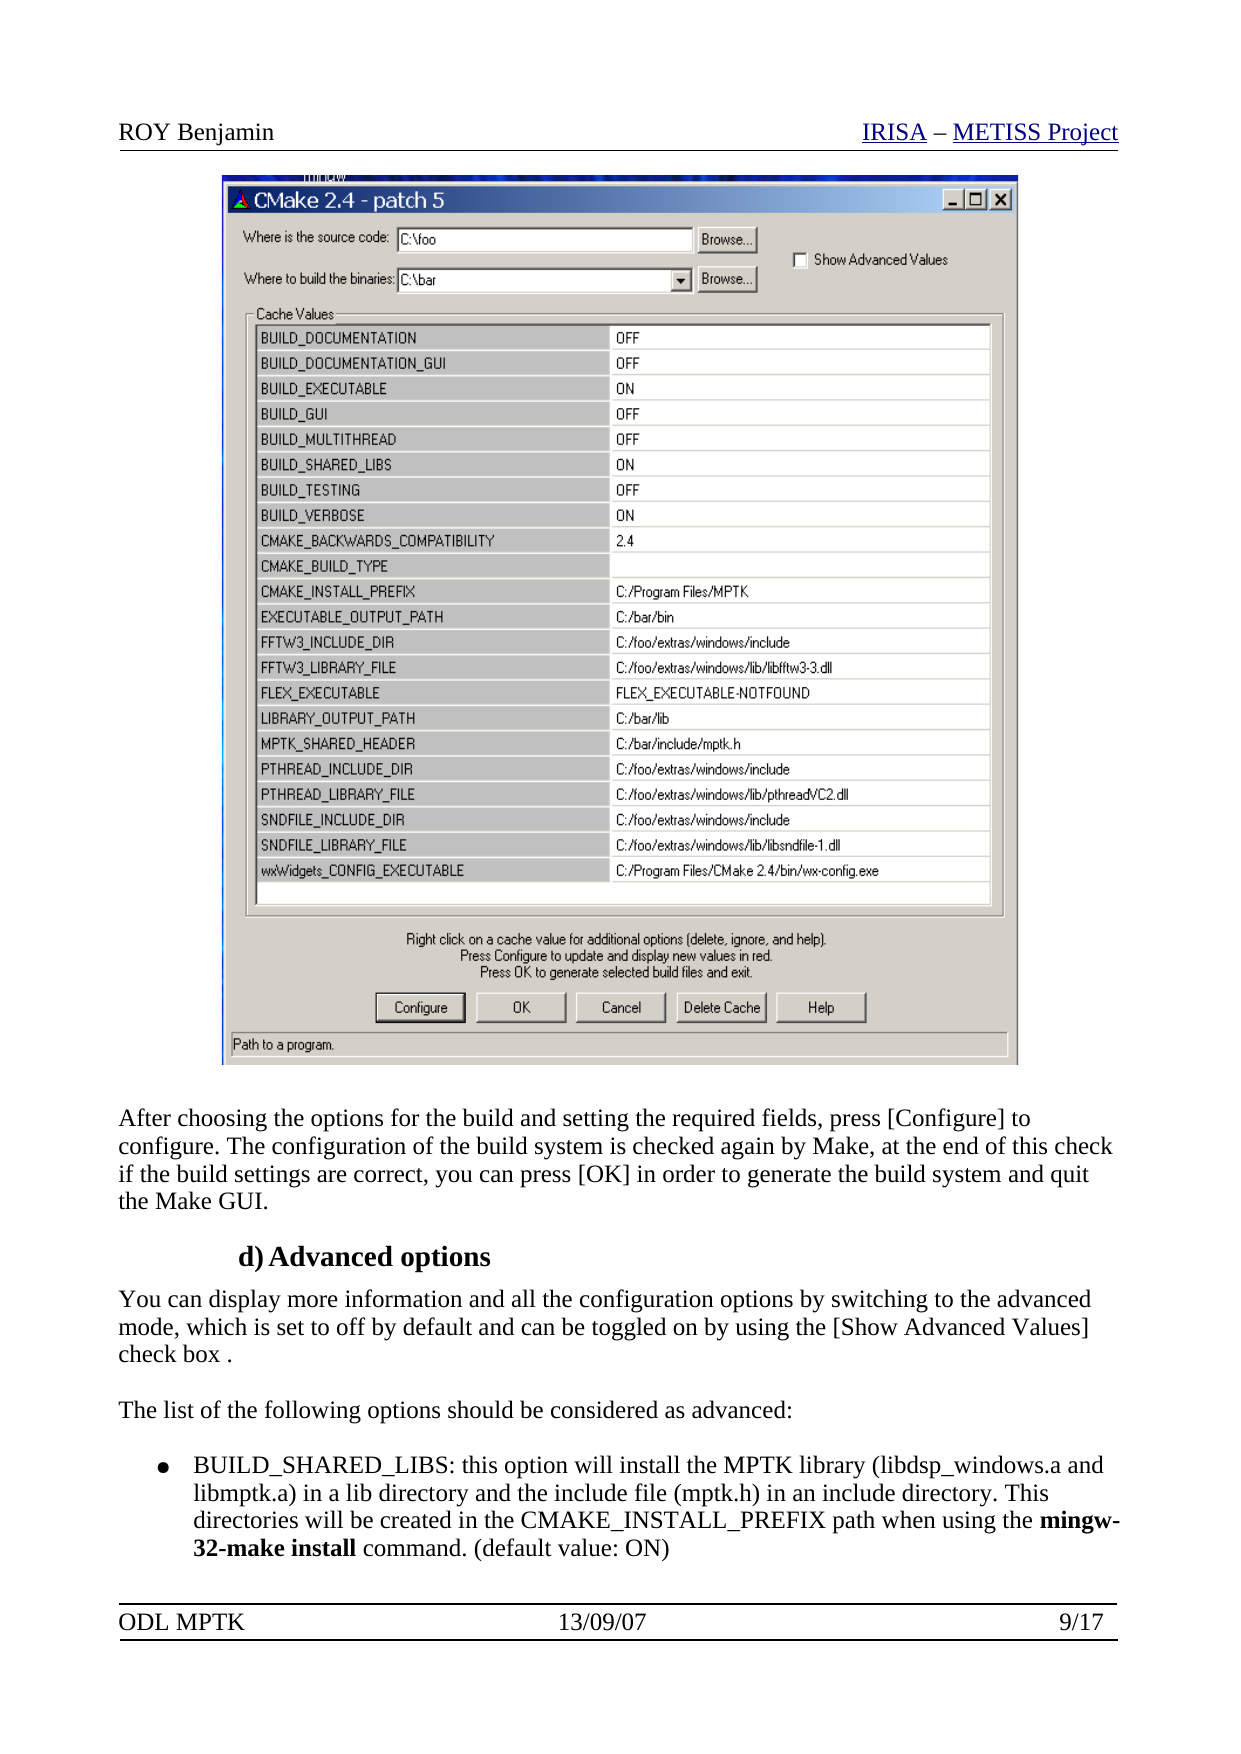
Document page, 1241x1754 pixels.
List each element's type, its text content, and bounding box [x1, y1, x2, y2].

text The list of the following options should be considered as advanced: [118, 1396, 1122, 1423]
subtitle Advanced options [231, 1240, 1122, 1272]
list BUILD_SHARED_LIBS: this option will install the MPTK library (libdsp_windows.a and libmptk.a) in a lib directory and the include file (mptk.h) in an include directory. This directories will be created in the CMAKE_INSTALL_PREFIX path when using the mingw-32-make install command. (default value: ON) [156, 1451, 1122, 1562]
picture [221, 175, 1019, 1065]
text After choosing the options for the build and setting the required fields, press [Configure] to configure. The configuration of the build system is checked again by Make, at the end of this check if the build settings are correct, you can press [OK] in order to generate the build system and quit the Make GUI. [118, 1104, 1122, 1215]
text You can display more information and all the configuration options by switching to the advanced mode, which is set to off by default and can be toggled on by using the [Show Advanced Values] check box . [118, 1285, 1122, 1368]
